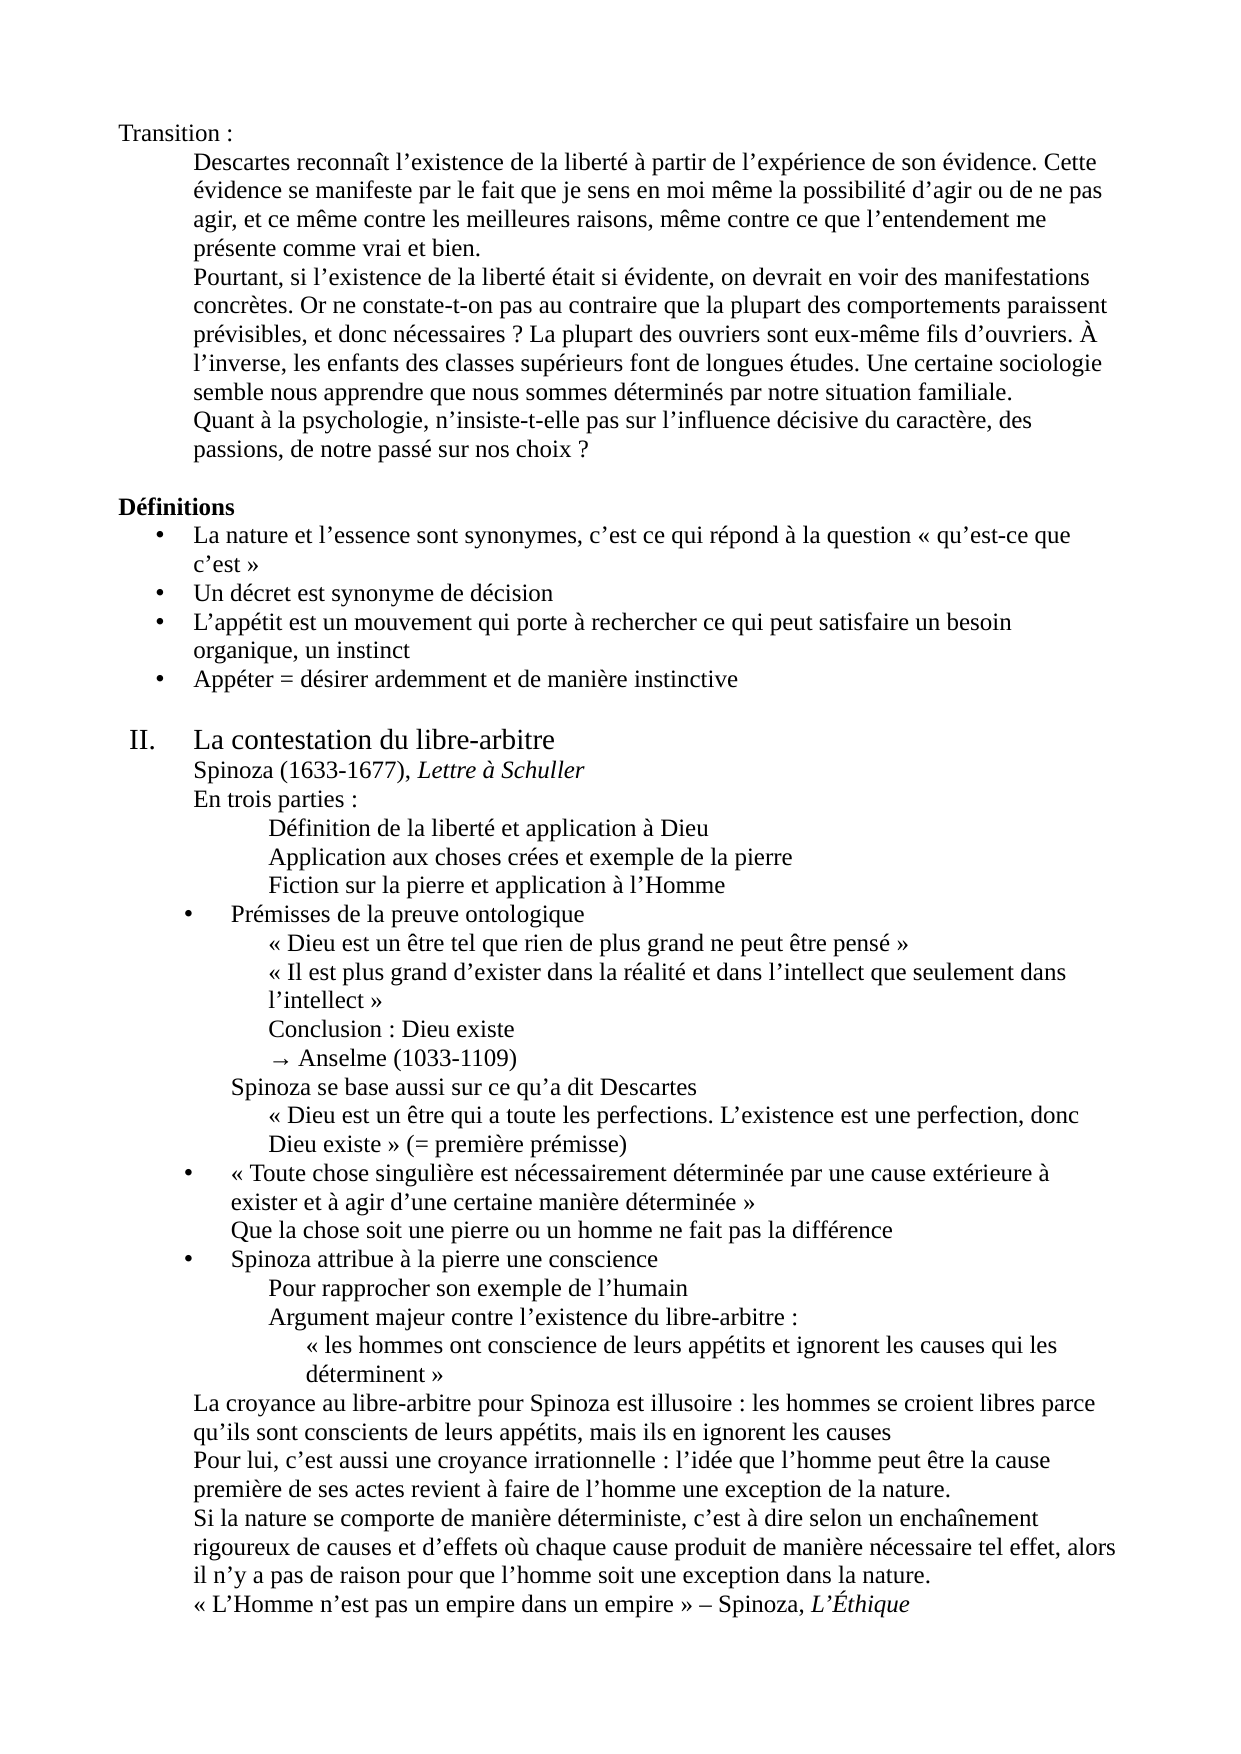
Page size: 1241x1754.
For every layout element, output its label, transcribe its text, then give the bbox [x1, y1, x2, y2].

list Spinoza attribue à la pierre une conscience [193, 1244, 1122, 1273]
list La contestation du libre-arbitre [156, 722, 1122, 755]
list La croyance au libre-arbitre pour Spinoza est illusoire : les hommes se croient libres parce qu’ils sont conscients de leurs appétits, mais ils en ignorent les causes [156, 1388, 1122, 1445]
list « L’Homme n’est pas un empire dans un empire » – Spinoza, L’Éthique [156, 1589, 1122, 1618]
list « Il est plus grand d’exister dans la réalité et dans l’intellect que seulement dans l’intellect » [231, 957, 1122, 1014]
list Prémisses de la preuve ontologique [193, 899, 1122, 928]
list Conclusion : Dieu existe [231, 1014, 1122, 1043]
list En trois parties : [156, 784, 1122, 813]
list Définition de la liberté et application à Dieu [231, 813, 1122, 842]
list Descartes reconnaît l’existence de la liberté à partir de l’expérience de son évidence. Cette évidence se manifeste par le fait que je sens en moi même la possibilité d’agir ou de ne pas agir, et ce même contre les meilleures raisons, même contre ce que l’entendement me présente comme vrai et bien. [156, 147, 1122, 262]
list Que la chose soit une pierre ou un homme ne fait pas la différence [193, 1215, 1122, 1244]
list « Dieu est un être tel que rien de plus grand ne peut être pensé » [231, 928, 1122, 957]
text Définitions [118, 492, 1122, 521]
list Pour lui, c’est aussi une croyance irrationnelle : l’idée que l’homme peut être la cause première de ses actes revient à faire de l’homme une exception de la nature. [156, 1445, 1122, 1503]
list Pour rapprocher son exemple de l’humain [231, 1273, 1122, 1302]
list Un décret est synonyme de décision [156, 578, 1122, 607]
text Transition : [118, 118, 1122, 147]
list Spinoza (1633-1677), Lettre à Schuller [156, 755, 1122, 784]
list Appéter = désirer ardemment et de manière instinctive [156, 664, 1122, 693]
list « Dieu est un être qui a toute les perfections. L’existence est une perfection, donc Dieu existe » (= première prémisse) [231, 1100, 1122, 1158]
list L’appétit est un mouvement qui porte à rechercher ce qui peut satisfaire un besoin organique, un instinct [156, 607, 1122, 664]
list → Anselme (1033-1109) [231, 1043, 1122, 1072]
list Fiction sur la pierre et application à l’Homme [231, 870, 1122, 899]
list Quant à la psychologie, n’insiste-t-elle pas sur l’influence décisive du caractère, des passions, de notre passé sur nos choix ? [156, 406, 1122, 463]
list Spinoza se base aussi sur ce qu’a dit Descartes [193, 1072, 1122, 1100]
list Application aux choses crées et exemple de la pierre [231, 842, 1122, 870]
list « Toute chose singulière est nécessairement déterminée par une cause extérieure à exister et à agir d’une certaine manière déterminée » [193, 1158, 1122, 1215]
list Pourtant, si l’existence de la liberté était si évidente, on devrait en voir des manifestations concrètes. Or ne constate-t-on pas au contraire que la plupart des comportements paraissent prévisibles, et donc nécessaires ? La plupart des ouvriers sont eux-même fils d’ouvriers. À l’inverse, les enfants des classes supérieurs font de longues études. Une certaine sociologie semble nous apprendre que nous sommes déterminés par notre situation familiale. [156, 262, 1122, 406]
list « les hommes ont conscience de leurs appétits et ignorent les causes qui les déterminent » [268, 1330, 1122, 1388]
list La nature et l’essence sont synonymes, c’est ce qui répond à la question « qu’est-ce que c’est » [156, 521, 1122, 578]
list Si la nature se comporte de manière déterministe, c’est à dire selon un enchaînement rigoureux de causes et d’effets où chaque cause produit de manière nécessaire tel effet, alors il n’y a pas de raison pour que l’homme soit une exception dans la nature. [156, 1503, 1122, 1589]
list Argument majeur contre l’existence du libre-arbitre : [231, 1302, 1122, 1330]
